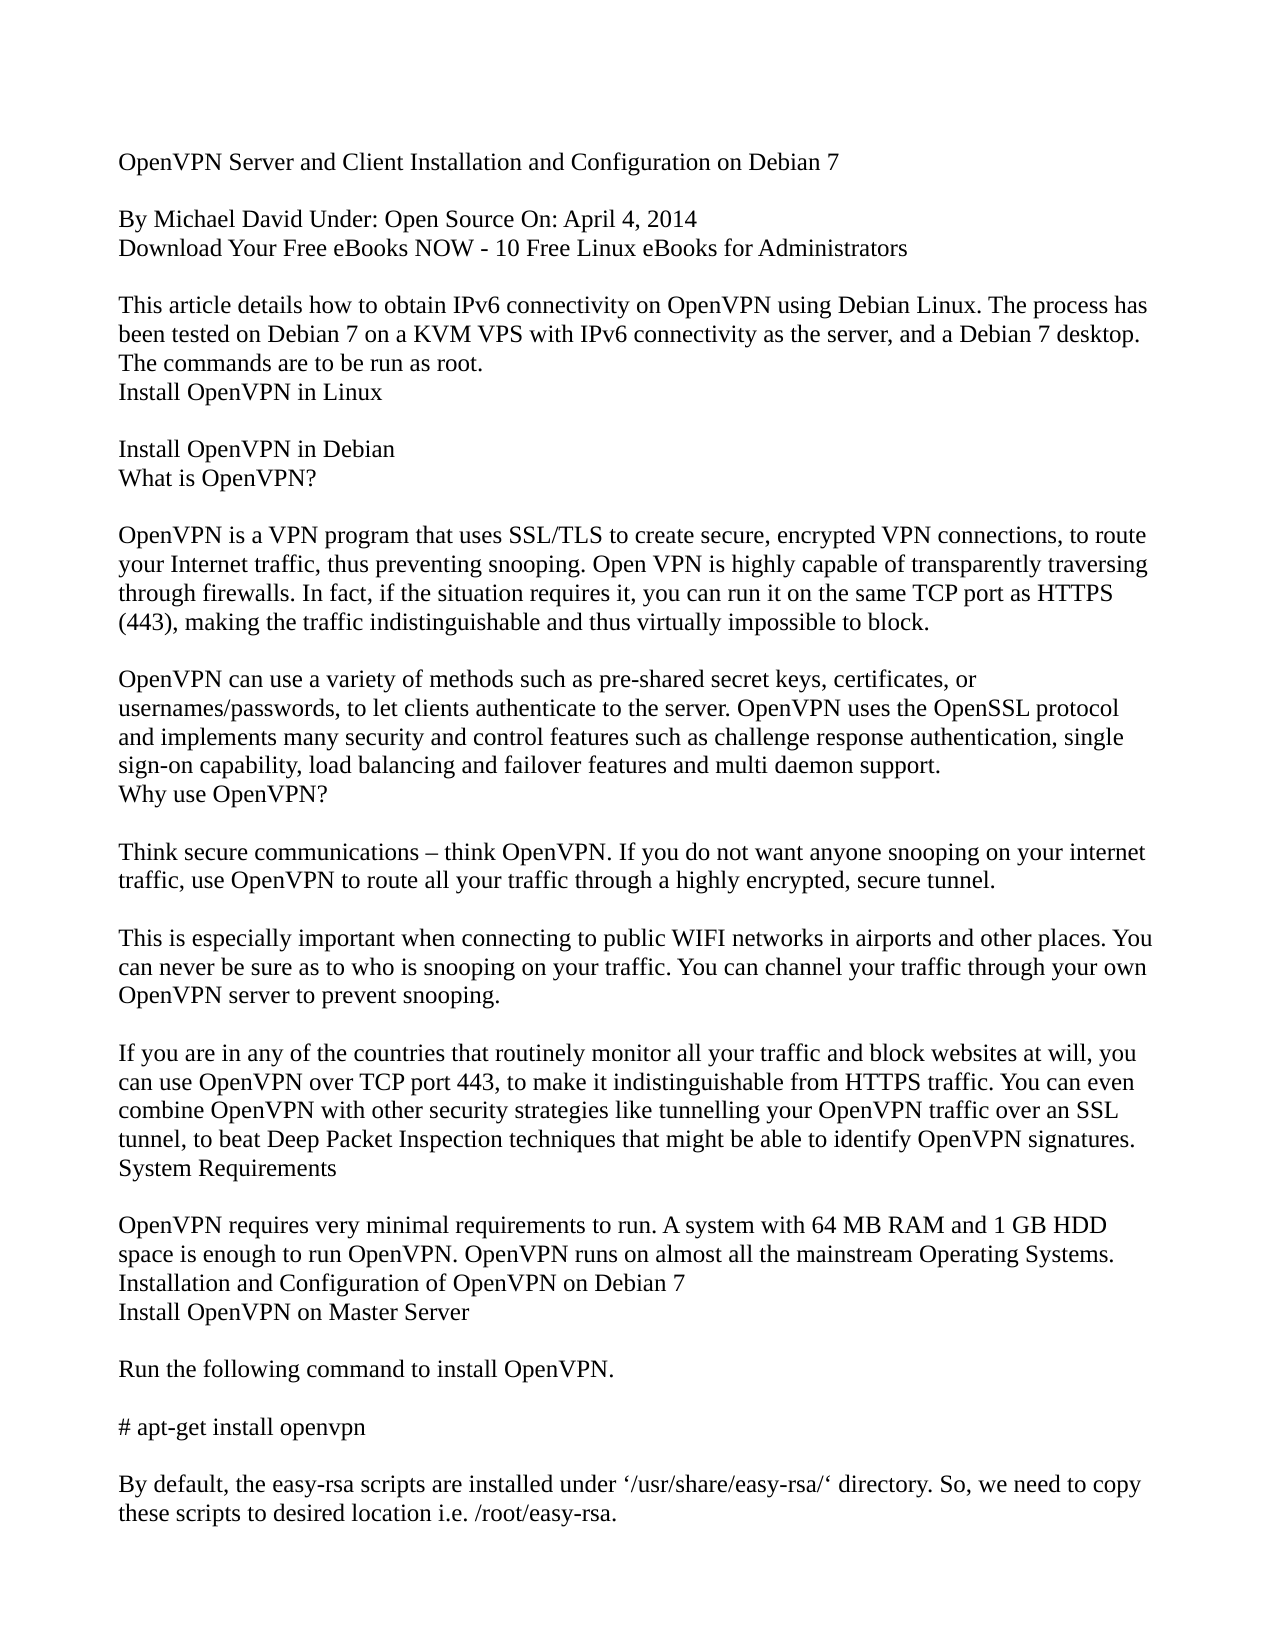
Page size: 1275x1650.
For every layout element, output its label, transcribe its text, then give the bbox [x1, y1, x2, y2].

text This is especially important when connecting to public WIFI networks in airports and other places. You can never be sure as to who is snooping on your traffic. You can channel your traffic through your own OpenVPN server to prevent snooping. [118, 923, 1157, 1009]
text This article details how to obtain IPv6 connectivity on OpenVPN using Debian Linux. The process has been tested on Debian 7 on a KVM VPS with IPv6 connectivity as the server, and a Debian 7 desktop. The commands are to be run as root. [118, 291, 1157, 377]
text OpenVPN can use a variety of methods such as pre-shared secret keys, certificates, or usernames/passwords, to let clients authenticate to the server. OpenVPN uses the OpenSSL protocol and implements many security and control features such as challenge response authentication, single sign-on capability, load balancing and failover features and multi daemon support. [118, 664, 1157, 779]
text Install OpenVPN in Debian [118, 434, 1157, 463]
text OpenVPN requires very minimal requirements to run. A system with 64 MB RAM and 1 GB HDD space is enough to run OpenVPN. OpenVPN runs on almost all the mainstream Operating Systems. [118, 1211, 1157, 1268]
text Think secure communications – think OpenVPN. If you do not want anyone snooping on your internet traffic, use OpenVPN to route all your traffic through a highly encrypted, secure tunnel. [118, 837, 1157, 894]
text OpenVPN is a VPN program that uses SSL/TLS to create secure, encrypted VPN connections, to route your Internet traffic, thus preventing snooping. Open VPN is highly capable of transparently traversing through firewalls. In fact, if the situation requires it, you can run it on the same TCP port as HTTPS (443), making the traffic indistinguishable and thus virtually impossible to block. [118, 521, 1157, 636]
text System Requirements [118, 1153, 1157, 1182]
text # apt-get install openvpn [118, 1412, 1157, 1441]
text If you are in any of the countries that routinely monitor all your traffic and block websites at will, you can use OpenVPN over TCP port 443, to make it indistinguishable from HTTPS traffic. You can even combine OpenVPN with other security strategies like tunnelling your OpenVPN traffic over an SSL tunnel, to beat Deep Packet Inspection techniques that might be able to identify OpenVPN signatures. [118, 1038, 1157, 1153]
text Download Your Free eBooks NOW - 10 Free Linux eBooks for Administrators [118, 233, 1157, 262]
text By Michael David Under: Open Source On: April 4, 2014 [118, 204, 1157, 233]
text Installation and Configuration of OpenVPN on Debian 7 [118, 1268, 1157, 1297]
text Install OpenVPN on Master Server [118, 1297, 1157, 1326]
text Why use OpenVPN? [118, 779, 1157, 808]
text What is OpenVPN? [118, 463, 1157, 492]
text OpenVPN Server and Client Installation and Configuration on Debian 7 [118, 147, 1157, 176]
text Run the following command to install OpenVPN. [118, 1354, 1157, 1383]
text Install OpenVPN in Linux [118, 377, 1157, 406]
text By default, the easy-rsa scripts are installed under ‘/usr/share/easy-rsa/‘ directory. So, we need to copy these scripts to desired location i.e. /root/easy-rsa. [118, 1469, 1157, 1527]
